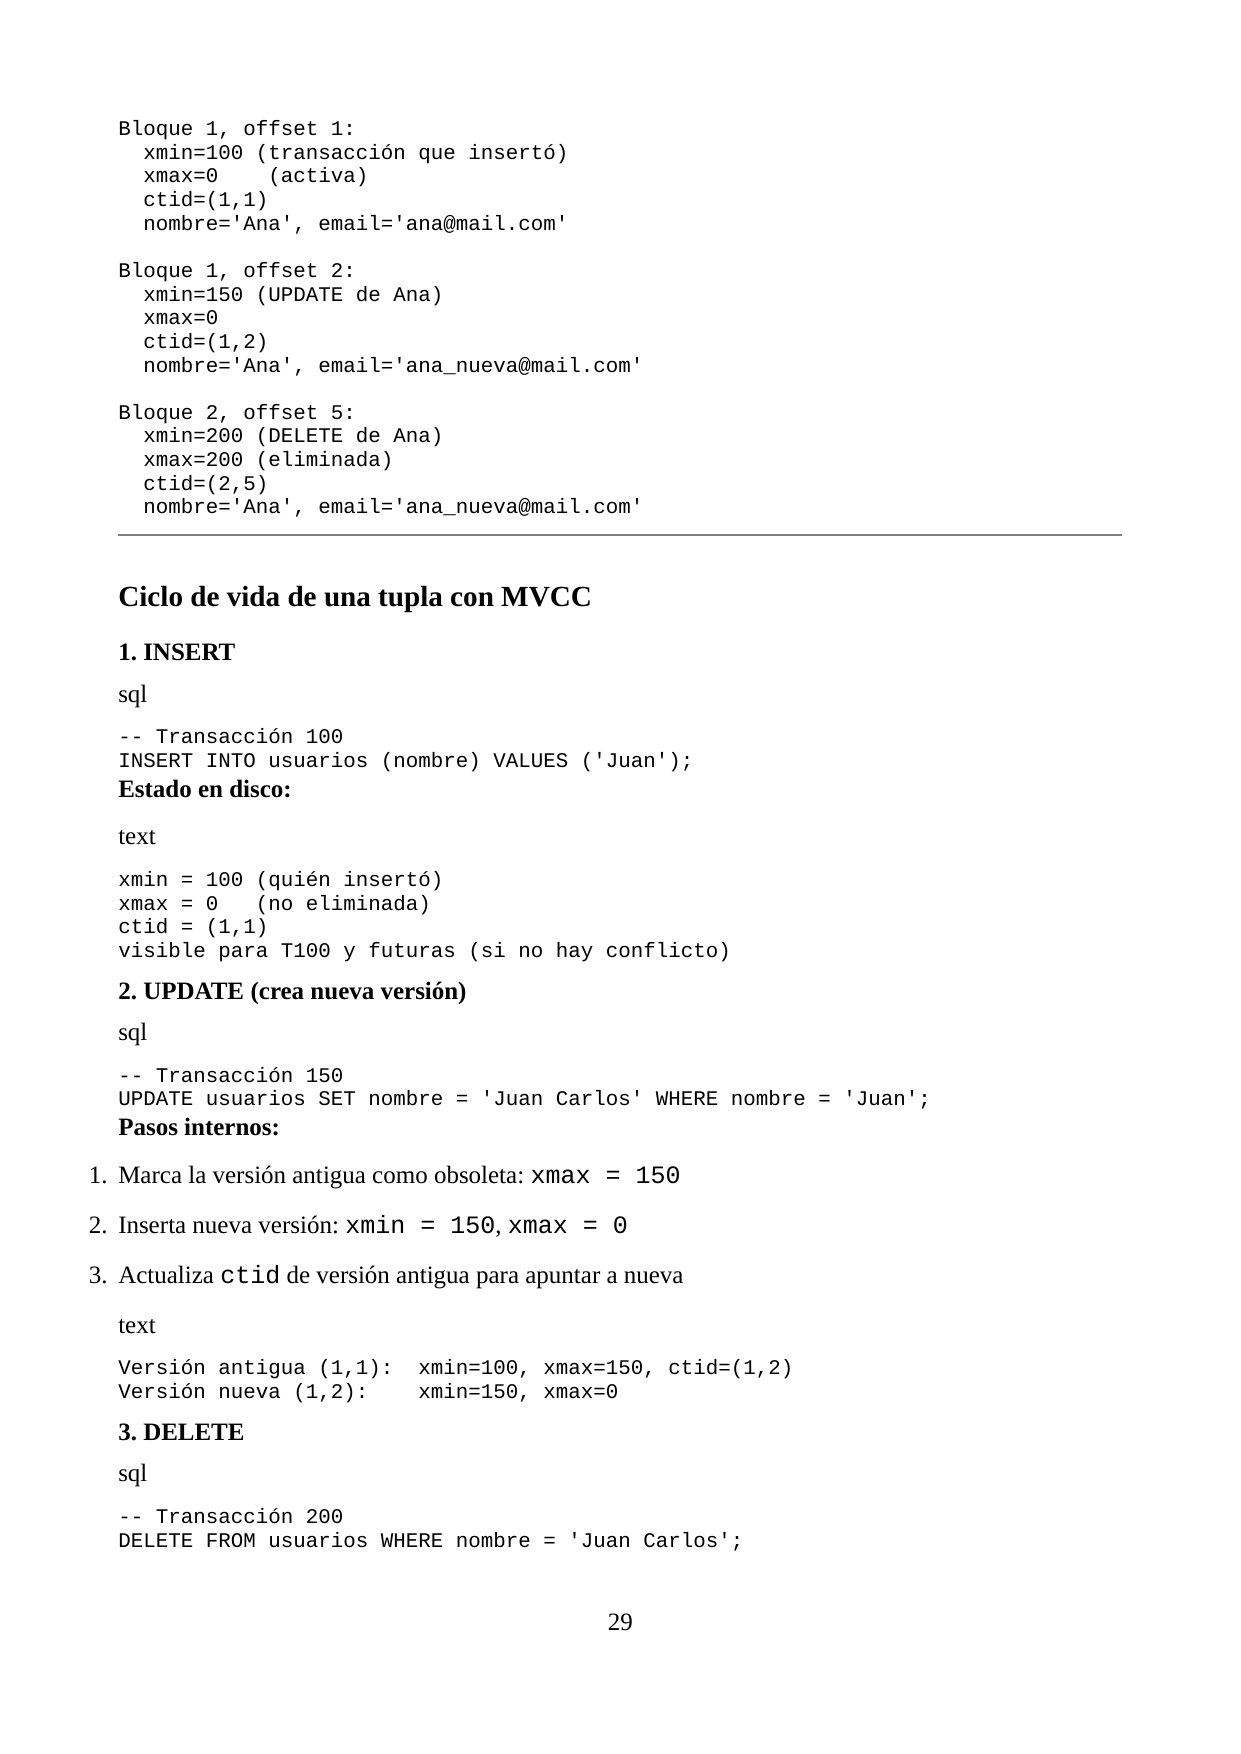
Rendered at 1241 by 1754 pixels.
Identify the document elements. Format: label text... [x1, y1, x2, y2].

list Actualiza ctid de versión antigua para apuntar a nueva [118, 1260, 1122, 1291]
text -- Transacción 150 [118, 1065, 1122, 1088]
text Pasos internos: [118, 1112, 1122, 1141]
text Bloque 1, offset 2: [118, 260, 1122, 284]
text xmin = 100 (quién insertó) [118, 869, 1122, 892]
text Versión nueva (1,2): xmin=150, xmax=0 [118, 1381, 1122, 1404]
text nombre='Ana', email='ana_nueva@mail.com' [118, 496, 1122, 520]
text ctid=(1,1) [118, 189, 1122, 213]
text text [118, 1310, 1122, 1338]
text INSERT INTO usuarios (nombre) VALUES ('Juan'); [118, 750, 1122, 774]
list Marca la versión antigua como obsoleta: xmax = 150 [118, 1160, 1122, 1191]
text nombre='Ana', email='ana_nueva@mail.com' [118, 354, 1122, 378]
text Estado en disco: [118, 774, 1122, 802]
text Versión antigua (1,1): xmin=100, xmax=150, ctid=(1,2) [118, 1357, 1122, 1381]
subtitle 2. UPDATE (crea nueva versión) [118, 976, 1122, 1005]
text xmax = 0 (no eliminada) [118, 892, 1122, 916]
text xmax=0 (activa) [118, 165, 1122, 189]
text sql [118, 1458, 1122, 1487]
text -- Transacción 200 [118, 1506, 1122, 1529]
text xmin=100 (transacción que insertó) [118, 142, 1122, 165]
text ctid=(1,2) [118, 331, 1122, 354]
subtitle Ciclo de vida de una tupla con MVCC [118, 579, 1122, 612]
list Inserta nueva versión: xmin = 150, xmax = 0 [118, 1210, 1122, 1241]
text xmin=150 (UPDATE de Ana) [118, 284, 1122, 307]
text Bloque 1, offset 1: [118, 118, 1122, 142]
text UPDATE usuarios SET nombre = 'Juan Carlos' WHERE nombre = 'Juan'; [118, 1088, 1122, 1112]
text sql [118, 1017, 1122, 1046]
text Bloque 2, offset 5: [118, 402, 1122, 426]
text xmax=0 [118, 307, 1122, 331]
text xmin=200 (DELETE de Ana) [118, 426, 1122, 449]
subtitle 1. INSERT [118, 637, 1122, 666]
text -- Transacción 100 [118, 726, 1122, 750]
text text [118, 821, 1122, 850]
text visible para T100 y futuras (si no hay conflicto) [118, 940, 1122, 963]
text DELETE FROM usuarios WHERE nombre = 'Juan Carlos'; [118, 1529, 1122, 1553]
text xmax=200 (eliminada) [118, 449, 1122, 473]
text sql [118, 679, 1122, 707]
text ctid = (1,1) [118, 916, 1122, 940]
subtitle 3. DELETE [118, 1417, 1122, 1446]
text ctid=(2,5) [118, 473, 1122, 496]
text nombre='Ana', email='ana@mail.com' [118, 213, 1122, 236]
